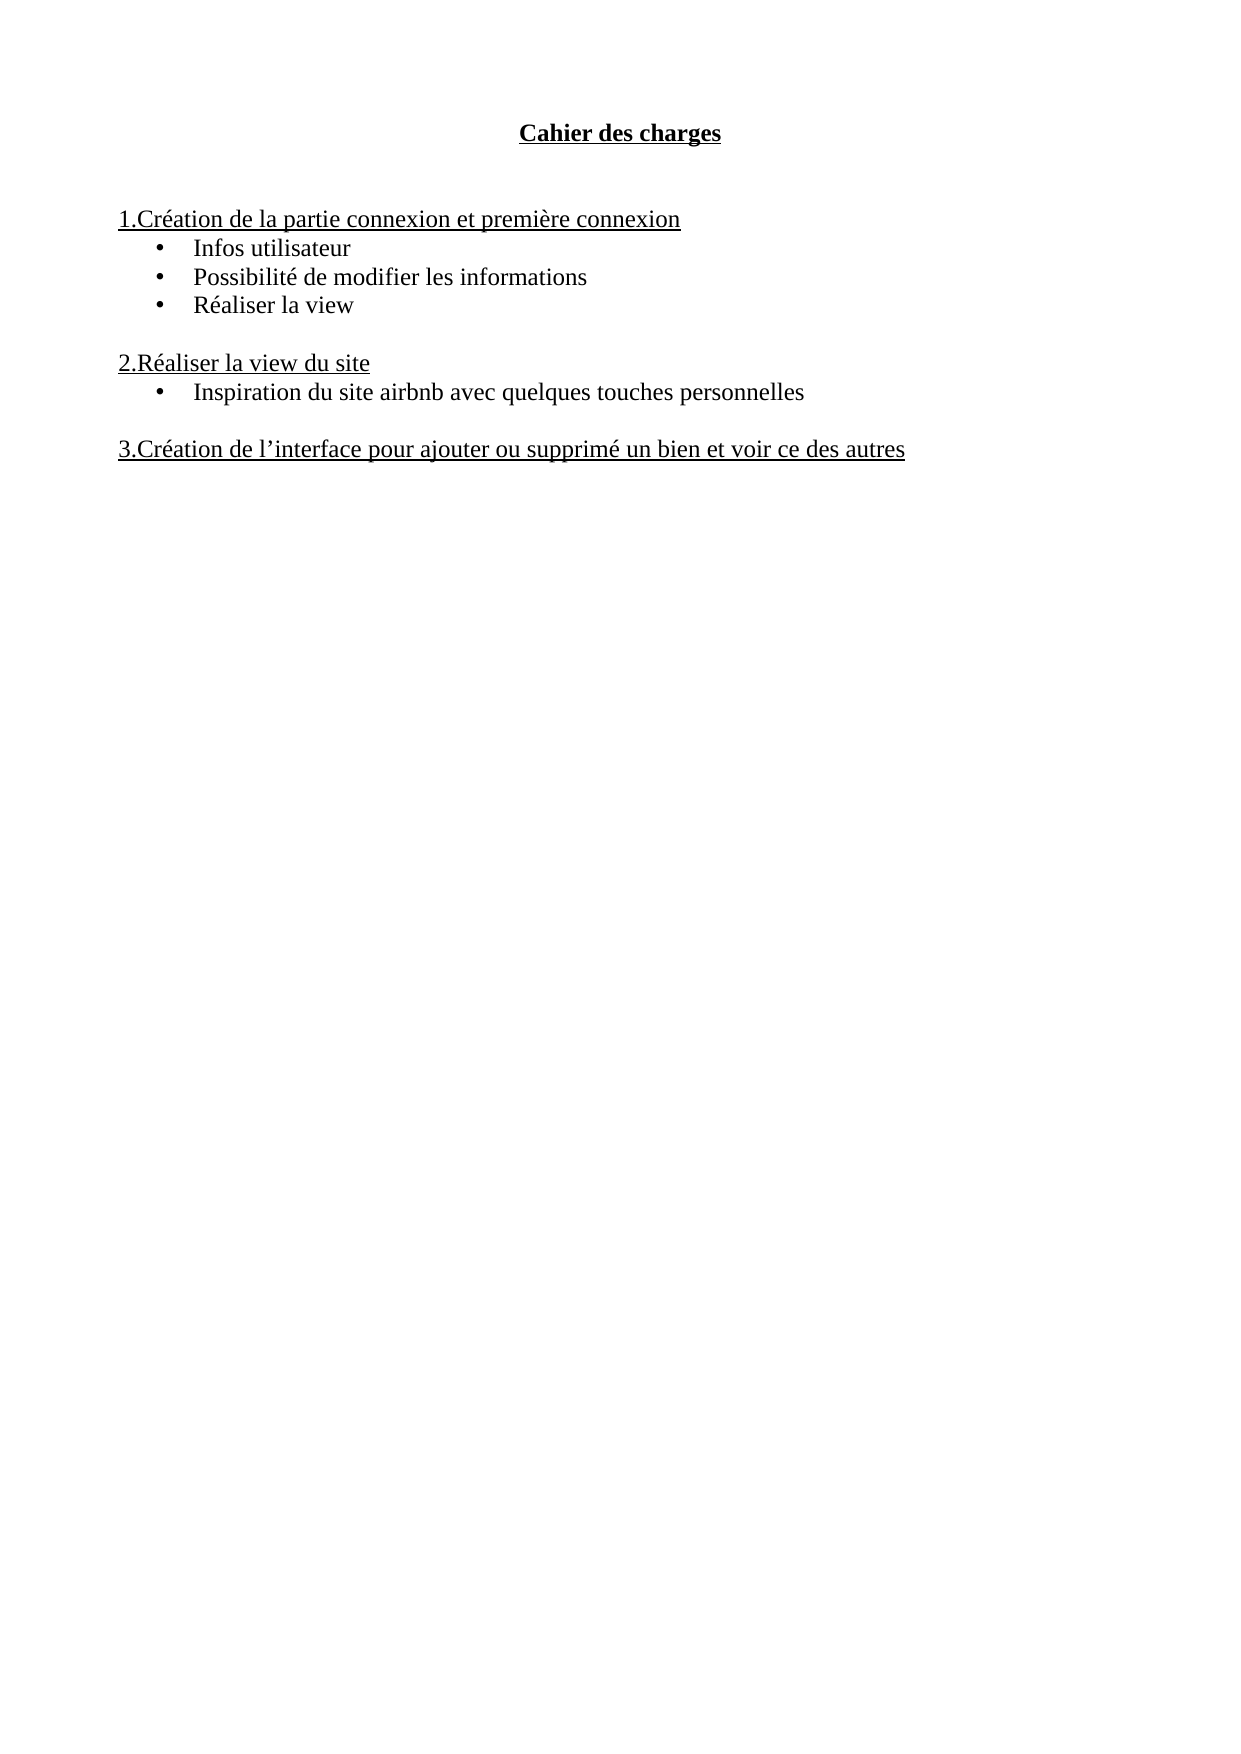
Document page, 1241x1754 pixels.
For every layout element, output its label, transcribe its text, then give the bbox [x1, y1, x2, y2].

text Cahier des charges [118, 118, 1122, 147]
list Infos utilisateur [156, 233, 1122, 262]
text 2.Réaliser la view du site [118, 348, 1122, 377]
text 3.Création de l’interface pour ajouter ou supprimé un bien et voir ce des autres [118, 434, 1122, 463]
list Réaliser la view [156, 291, 1122, 319]
text 1.Création de la partie connexion et première connexion [118, 204, 1122, 233]
list Inspiration du site airbnb avec quelques touches personnelles [156, 377, 1122, 406]
list Possibilité de modifier les informations [156, 262, 1122, 291]
